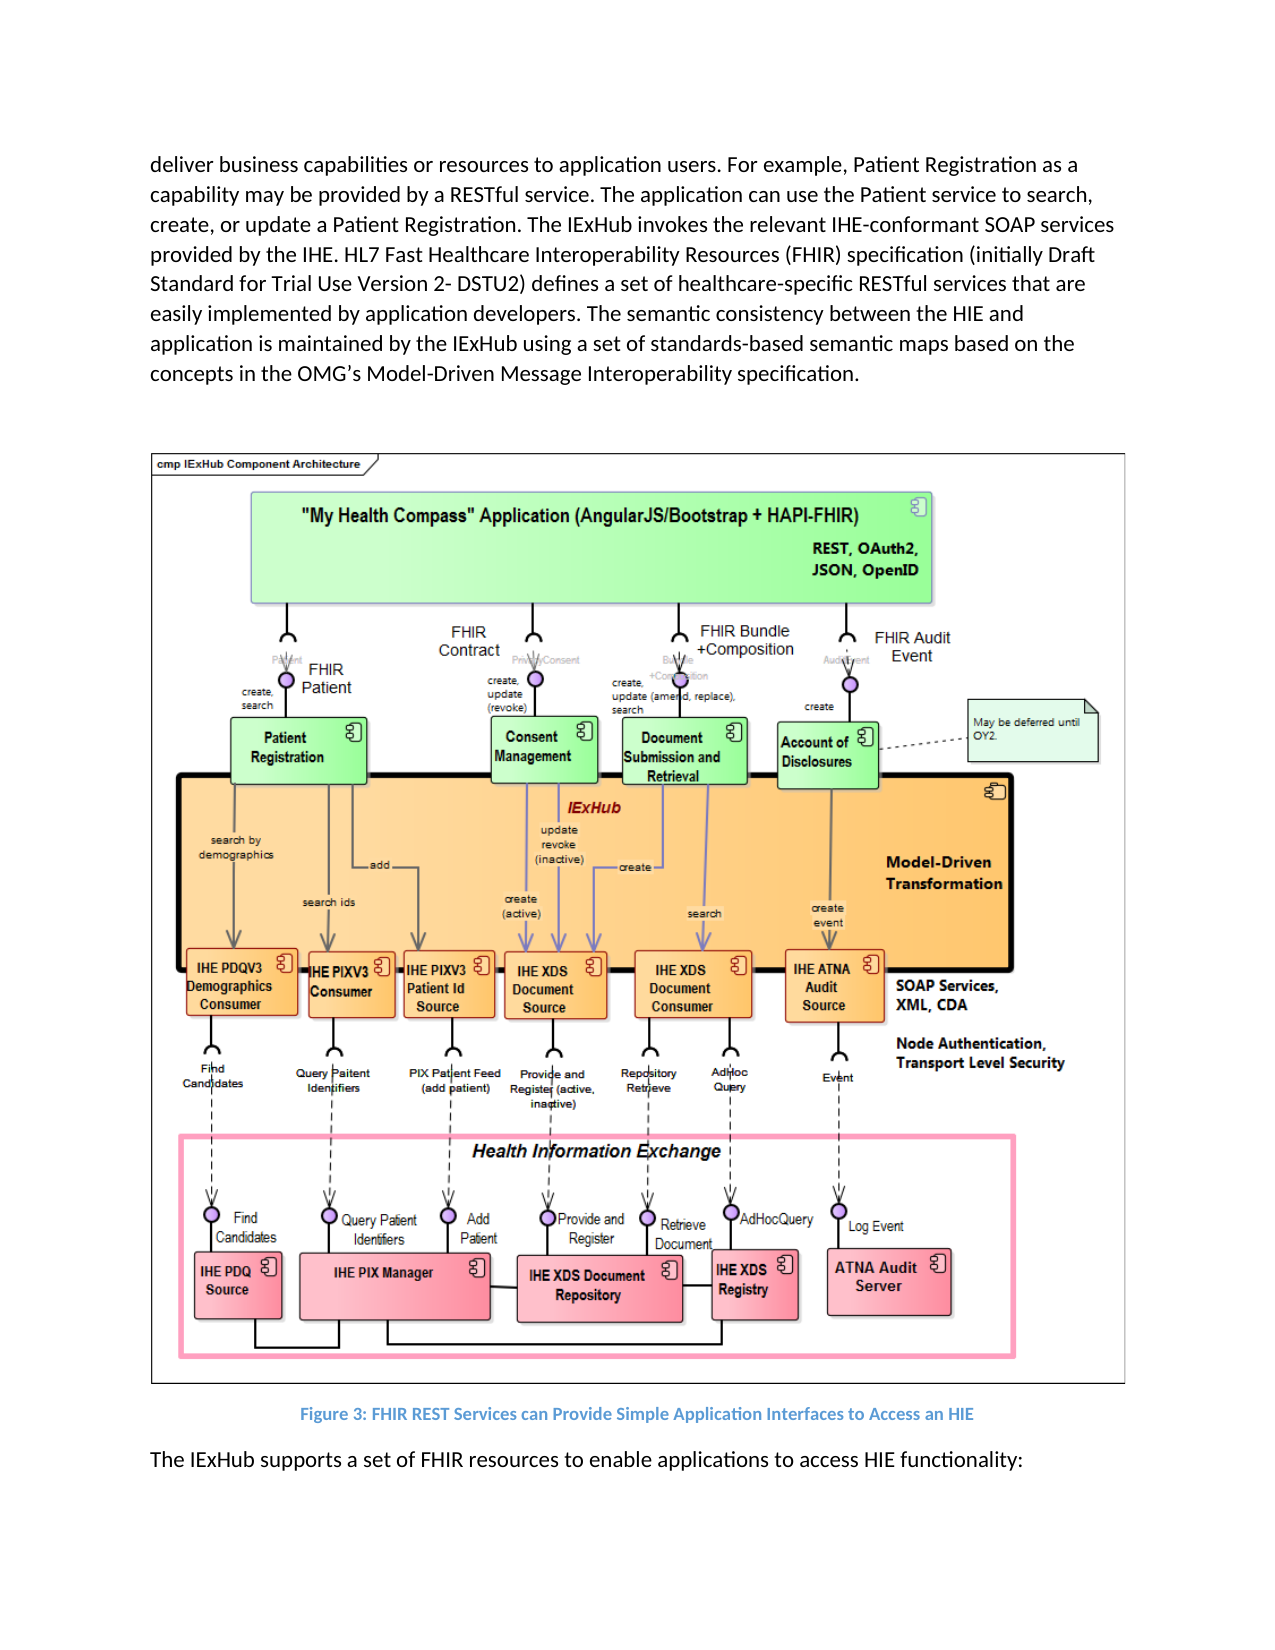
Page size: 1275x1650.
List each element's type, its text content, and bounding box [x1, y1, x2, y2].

text deliver business capabilities or resources to application users. For example, Patient Registration as a capability may be provided by a RESTful service. The application can use the Patient service to search, create, or update a Patient Registration. The IExHub invokes the relevant IHE-conformant SOAP services provided by the IHE. HL7 Fast Healthcare Interoperability Resources (FHIR) specification (initially Draft Standard for Trial Use Version 2- DSTU2) defines a set of healthcare-specific RESTful services that are easily implemented by application developers. The semantic consistency between the HIE and application is maintained by the IExHub using a set of standards-based semantic maps based on the concepts in the OMG’s Model-Driven Message Interoperability specification. [150, 150, 1125, 387]
text The IExHub supports a set of FHIR resources to enable applications to access HIE functionality: [150, 1446, 1125, 1474]
text Figure 3: FHIR REST Services can Provide Simple Application Interfaces to Access an HIE [150, 1402, 1125, 1425]
